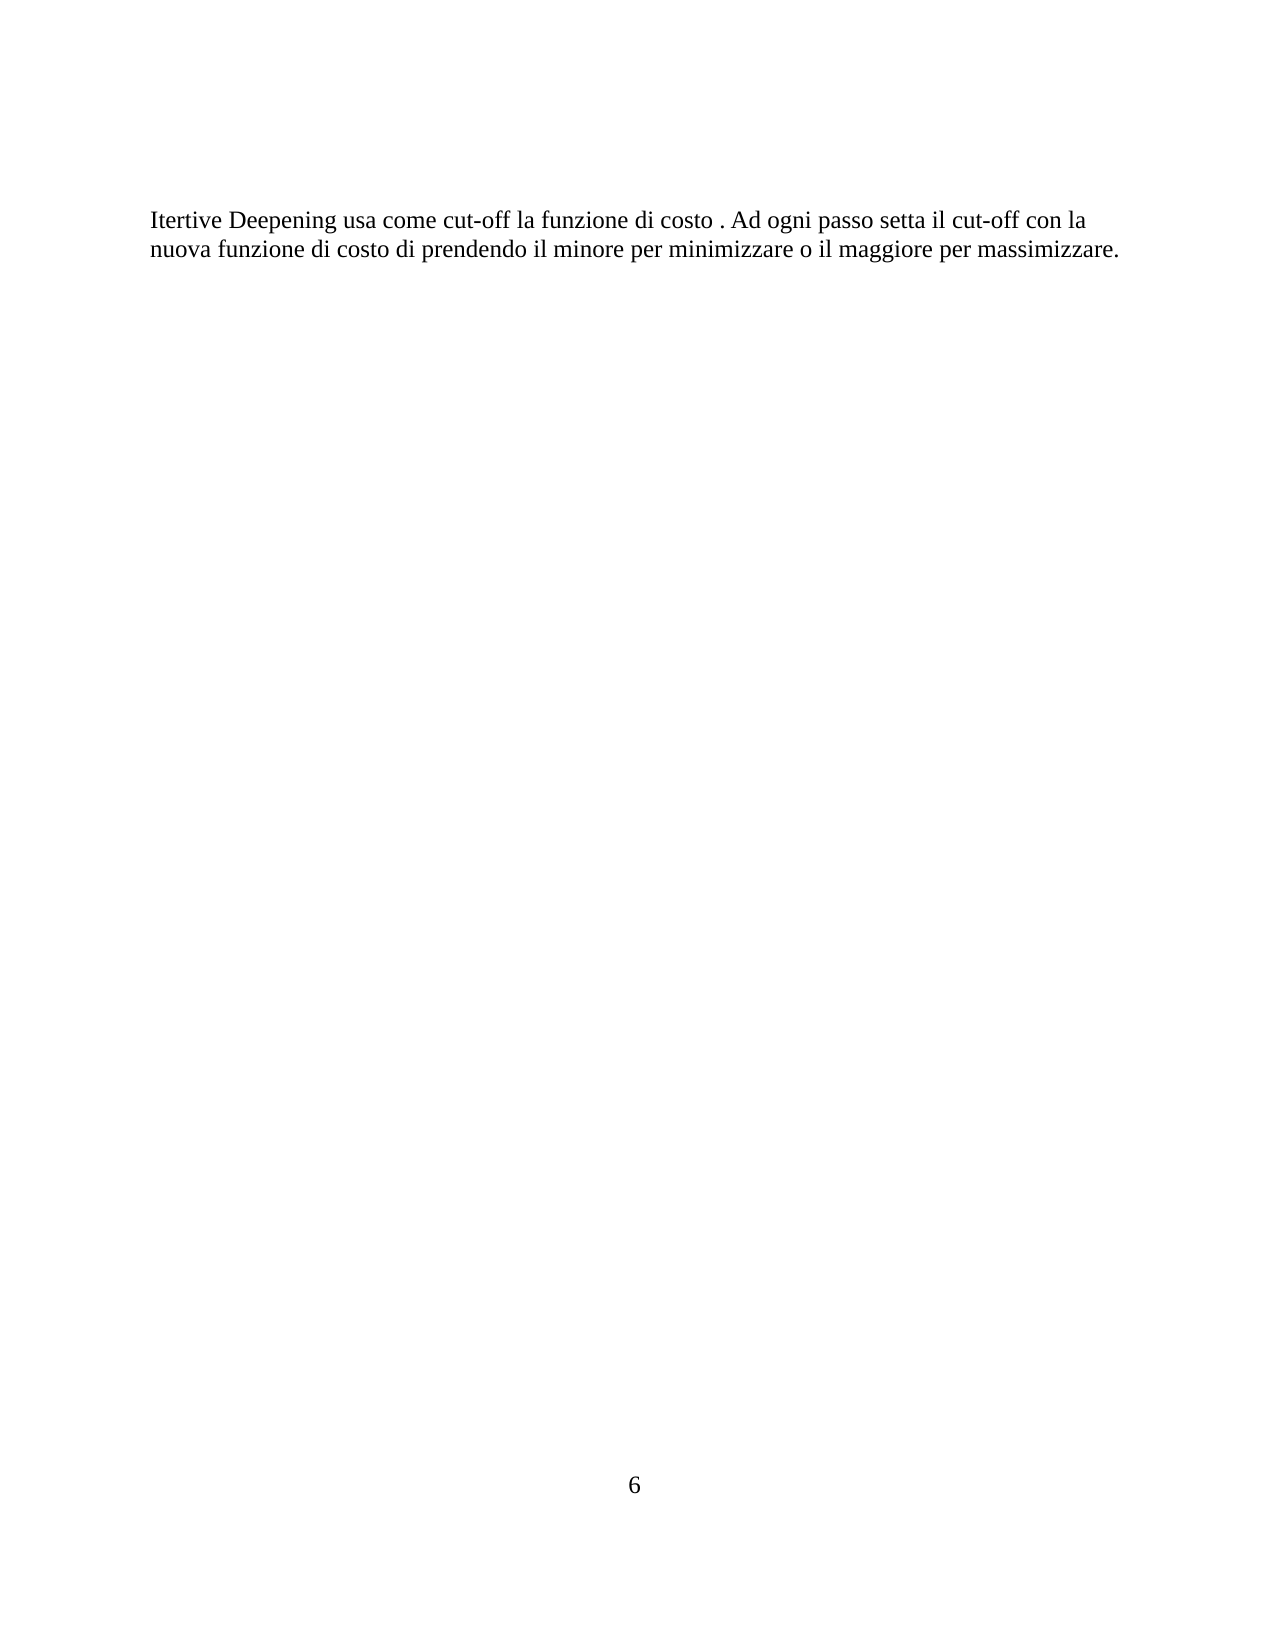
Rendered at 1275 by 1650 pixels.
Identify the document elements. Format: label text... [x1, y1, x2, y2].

text Itertive Deepening usa come cut-off la funzione di costo . Ad ogni passo setta il cut-off con la nuova funzione di costo di prendendo il minore per minimizzare o il maggiore per massimizzare. [150, 205, 1125, 262]
